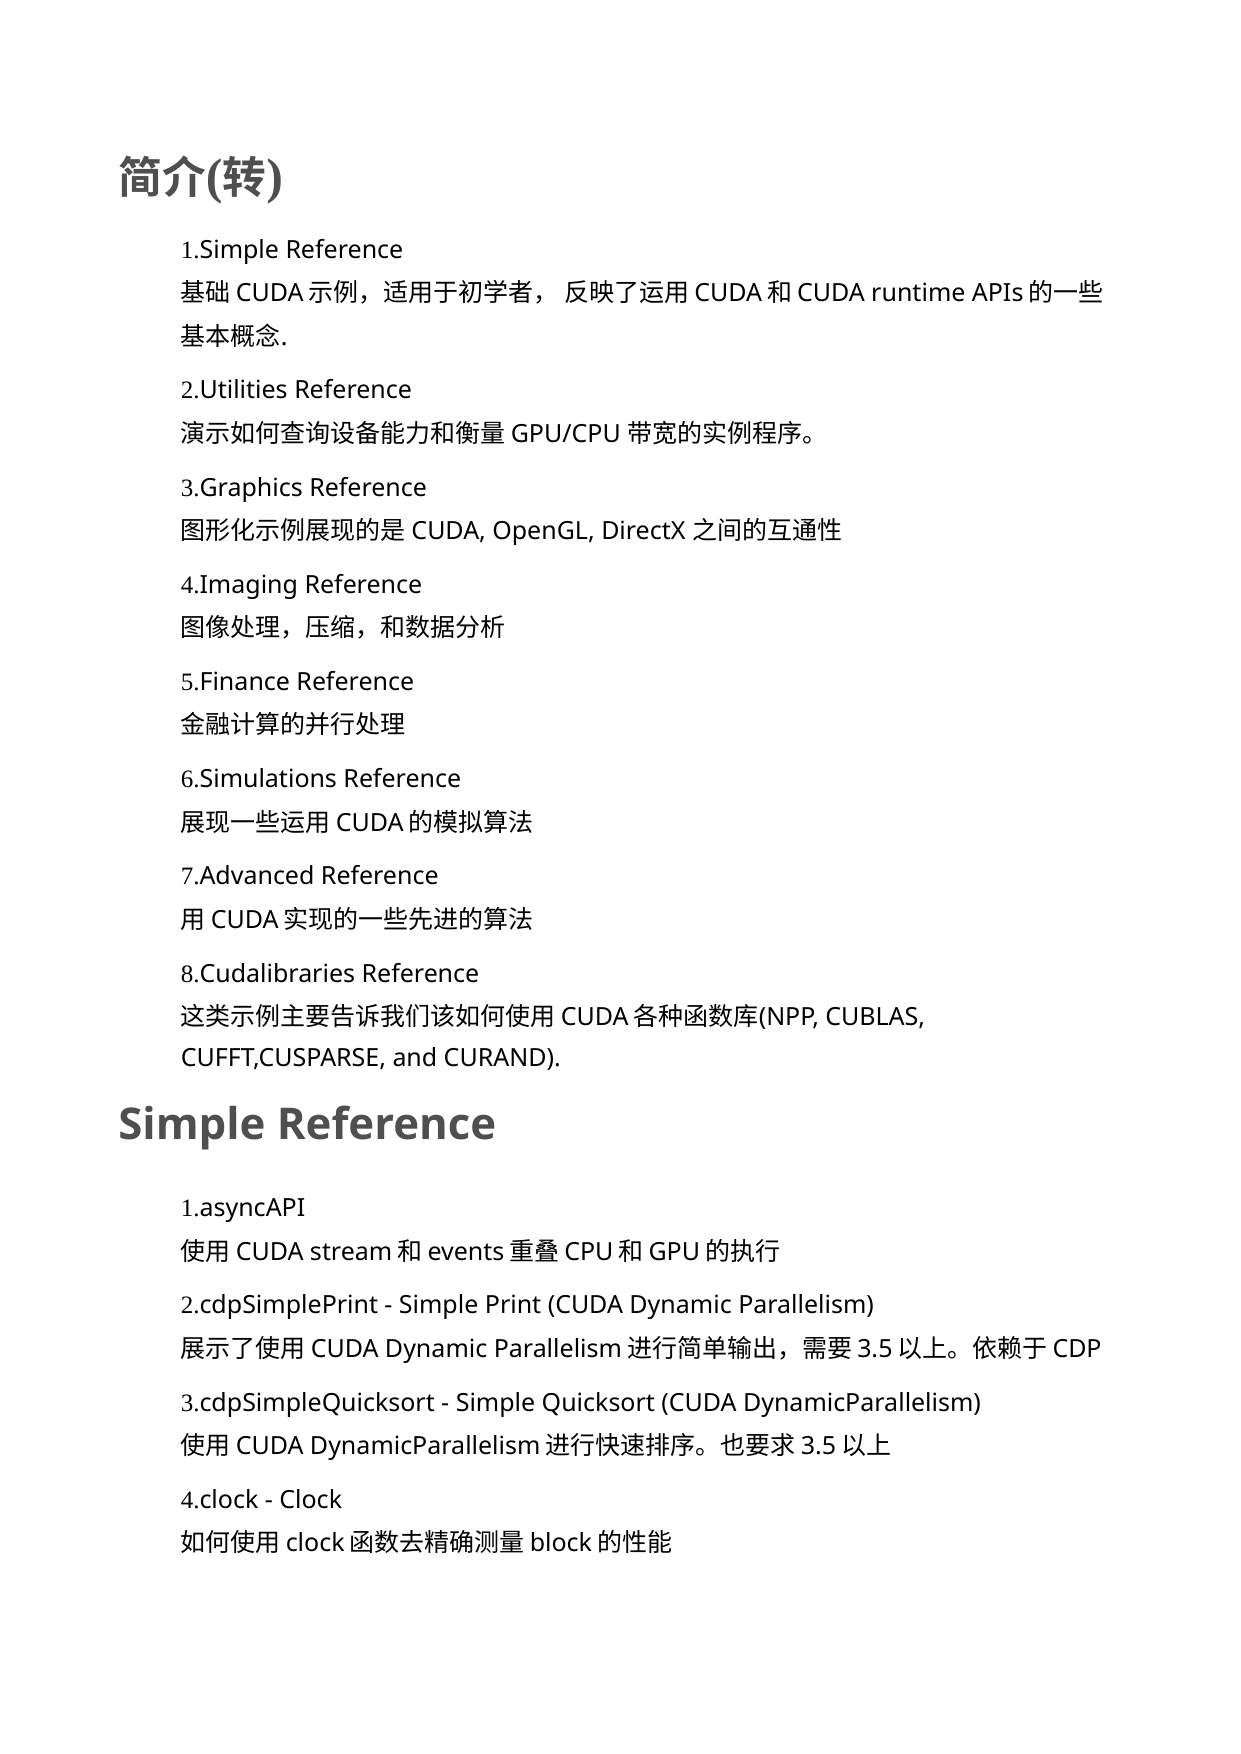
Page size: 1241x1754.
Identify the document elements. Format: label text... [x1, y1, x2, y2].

list Graphics Reference 图形化示例展现的是 CUDA, OpenGL, DirectX 之间的互通性 [181, 469, 1122, 547]
list asyncAPI 使用CUDA stream和events重叠CPU和GPU的执行 [181, 1190, 1122, 1267]
list Simple Reference 基础CUDA示例，适用于初学者， 反映了运用CUDA和CUDA runtime APIs的一些基本概念. [181, 231, 1122, 352]
list Imaging Reference 图像处理，压缩，和数据分析 [181, 566, 1122, 644]
list Simulations Reference 展现一些运用CUDA的模拟算法 [181, 761, 1122, 838]
subtitle Simple Reference [118, 1093, 1122, 1152]
list Finance Reference 金融计算的并行处理 [181, 664, 1122, 741]
list cdpSimplePrint - Simple Print (CUDA Dynamic Parallelism) 展示了使用CUDA Dynamic Parallelism进行简单输出，需要3.5以上。依赖于CDP [181, 1287, 1122, 1364]
list cdpSimpleQuicksort - Simple Quicksort (CUDA DynamicParallelism) 使用CUDA DynamicParallelism进行快速排序。也要求3.5以上 [181, 1384, 1122, 1462]
list Utilities Reference 演示如何查询设备能力和衡量GPU/CPU 带宽的实例程序。 [181, 372, 1122, 449]
subtitle 简介(转) [118, 143, 1122, 206]
list Advanced Reference 用CUDA实现的一些先进的算法 [181, 858, 1122, 936]
list clock - Clock 如何使用clock函数去精确测量block的性能 [181, 1481, 1122, 1559]
list Cudalibraries Reference 这类示例主要告诉我们该如何使用CUDA各种函数库(NPP, CUBLAS, CUFFT,CUSPARSE, and CURAND). [181, 955, 1122, 1073]
